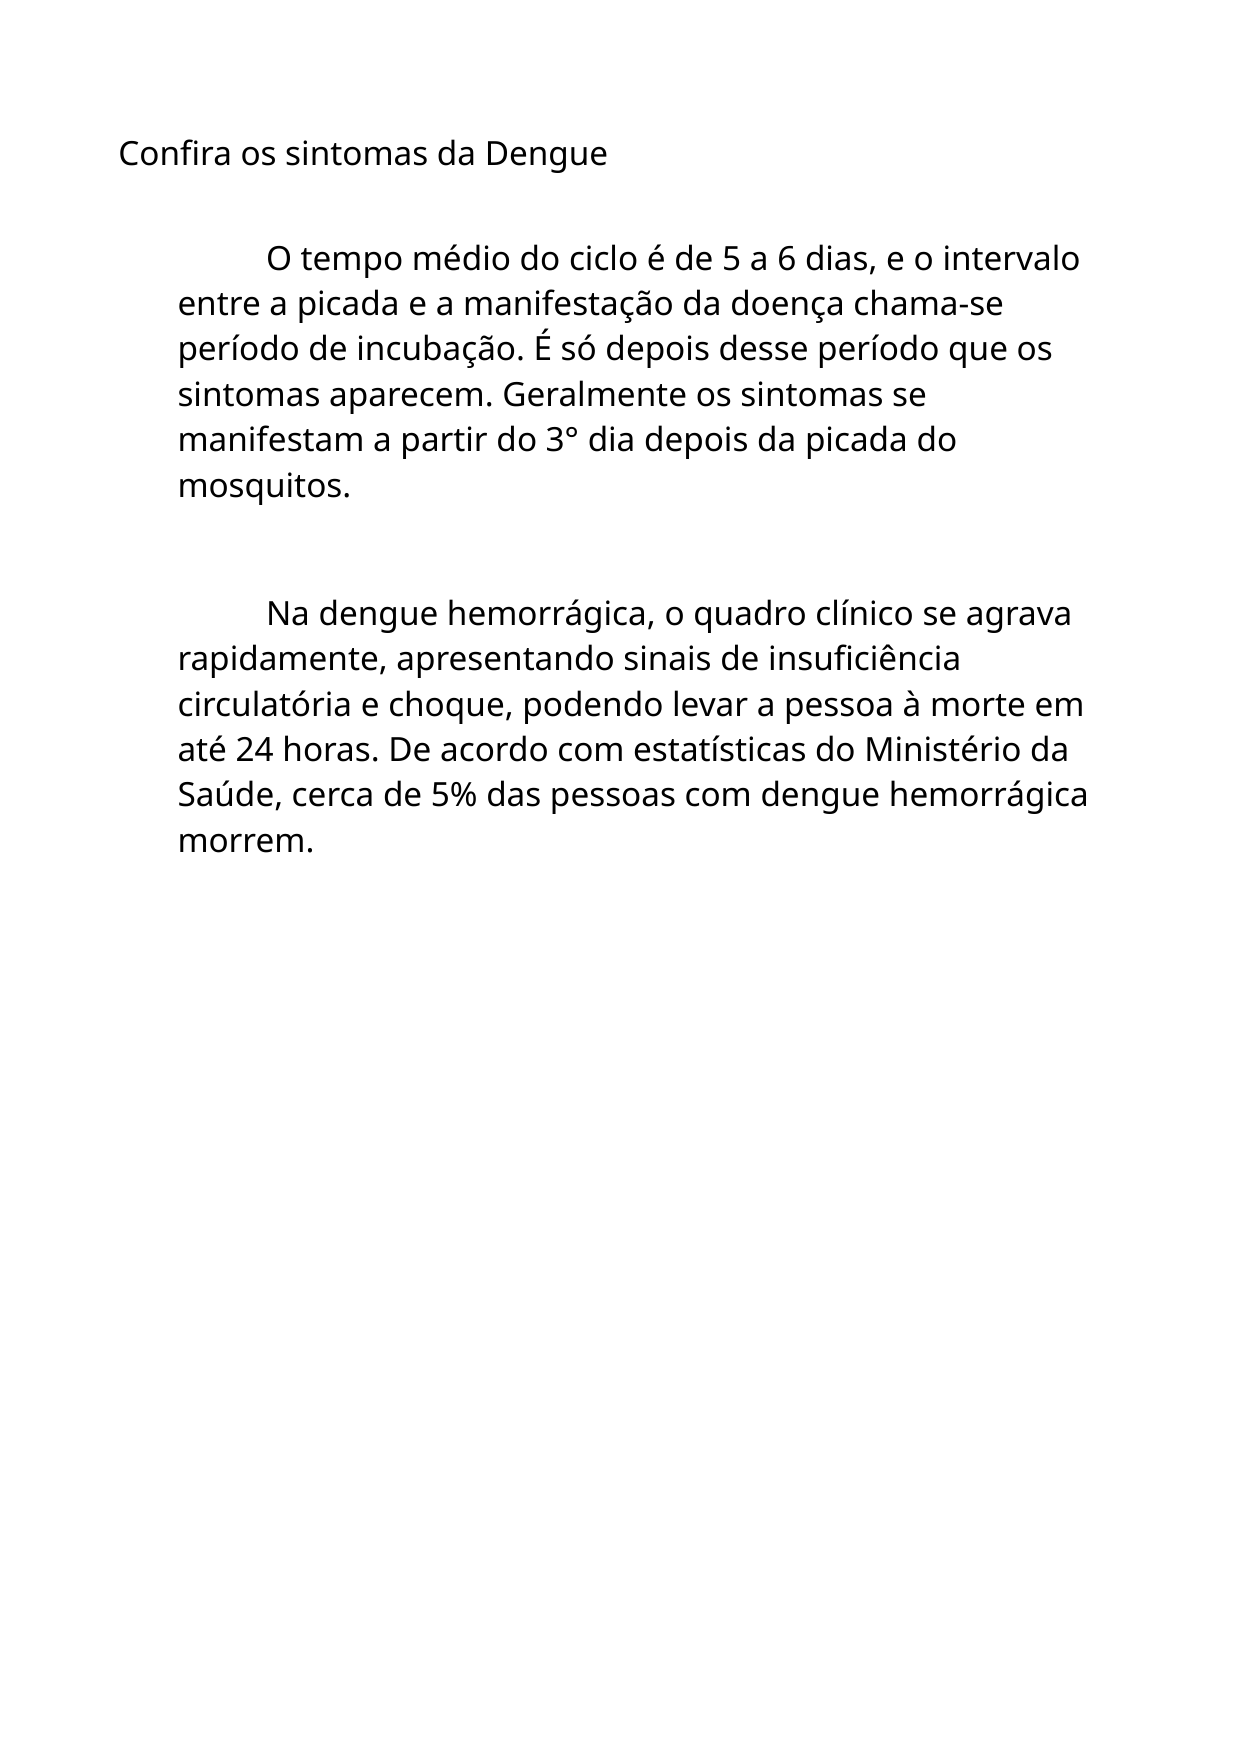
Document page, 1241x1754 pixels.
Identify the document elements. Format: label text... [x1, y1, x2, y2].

text Na dengue hemorrágica, o quadro clínico se agrava rapidamente, apresentando sinais de insuficiência circulatória e choque, podendo levar a pessoa à morte em até 24 horas. De acordo com estatísticas do Ministério da Saúde, cerca de 5% das pessoas com dengue hemorrágica morrem. [177, 589, 1122, 862]
text Confira os sintomas da Dengue [118, 130, 1122, 175]
text O tempo médio do ciclo é de 5 a 6 dias, e o intervalo entre a picada e a manifestação da doença chama-se período de incubação. É só depois desse período que os sintomas aparecem. Geralmente os sintomas se manifestam a partir do 3° dia depois da picada do mosquitos. [177, 234, 1122, 507]
